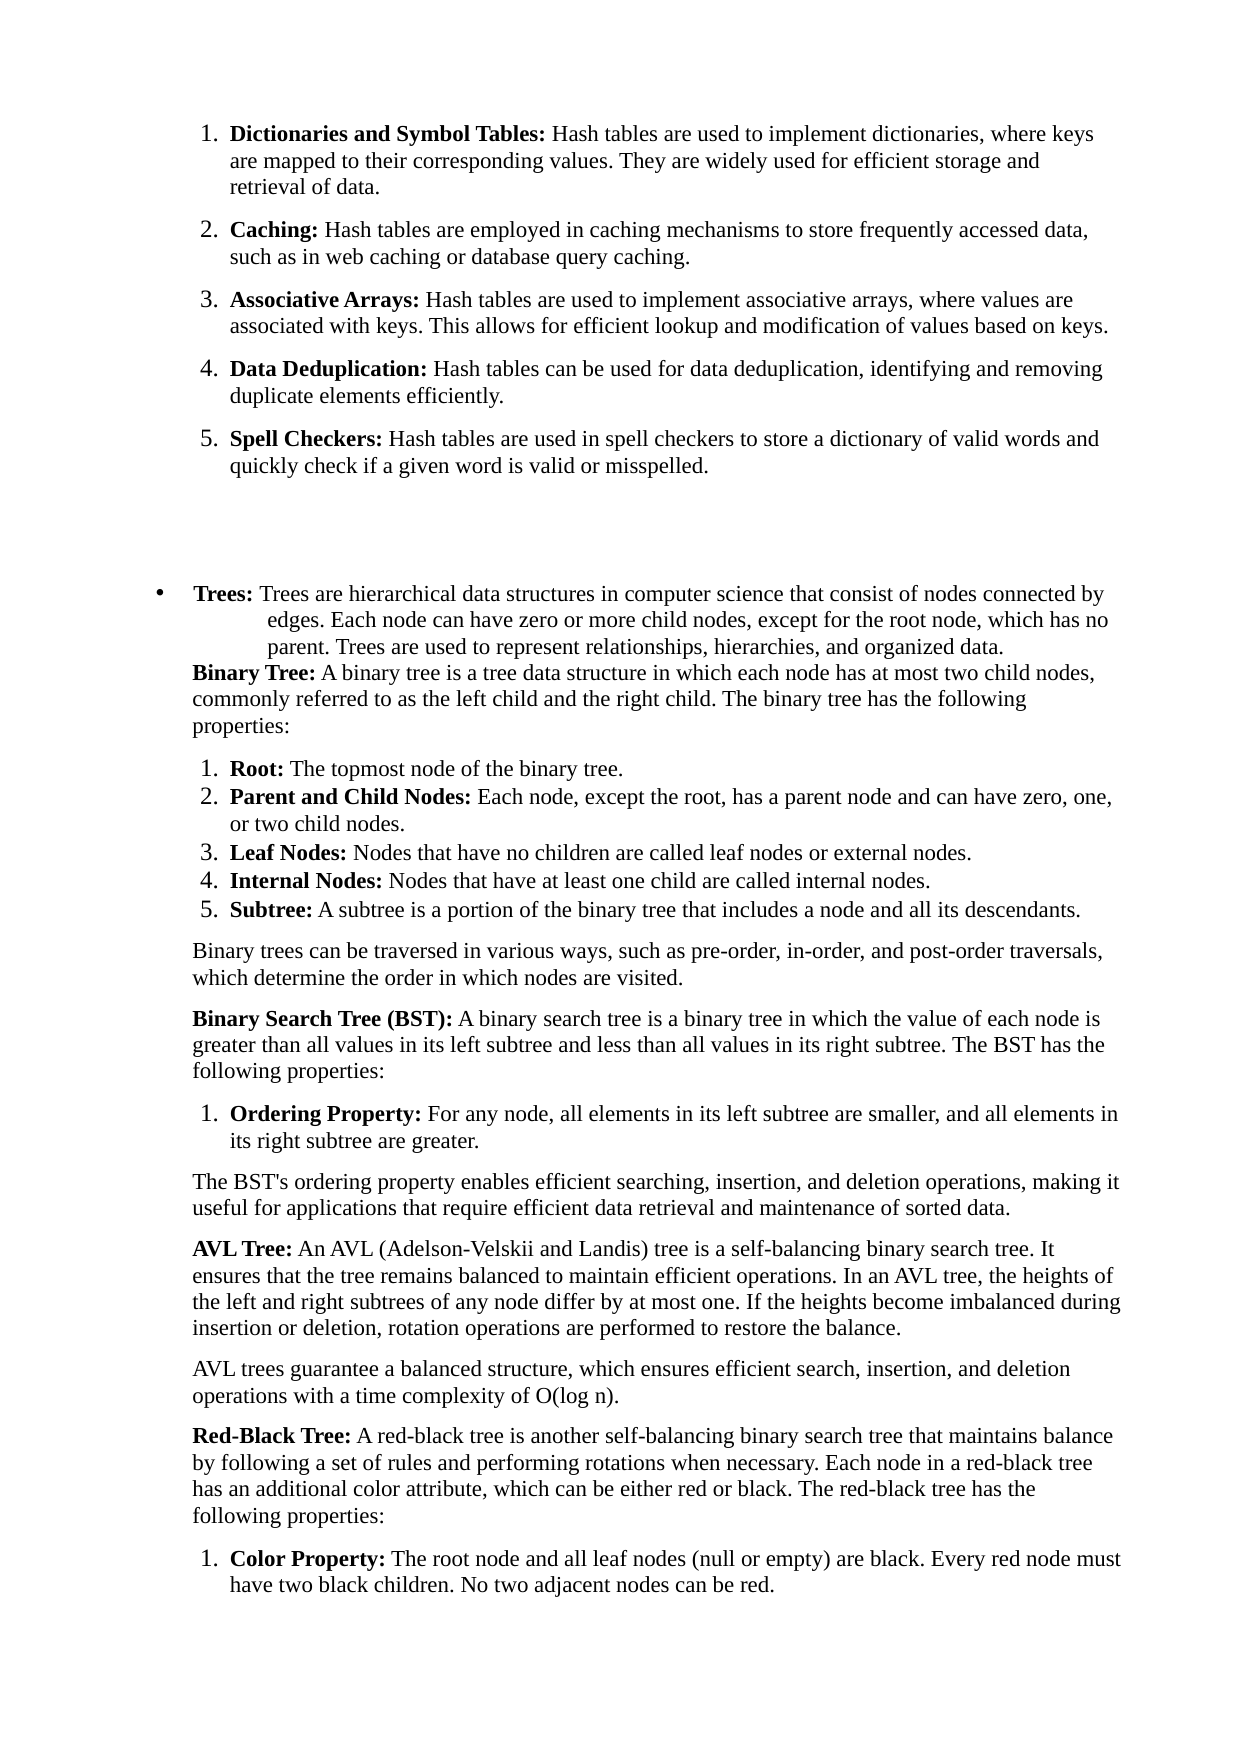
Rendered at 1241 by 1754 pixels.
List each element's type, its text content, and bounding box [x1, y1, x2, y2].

list Root: The topmost node of the binary tree. [200, 753, 1122, 781]
list Dictionaries and Symbol Tables: Hash tables are used to implement dictionaries, where keys are mapped to their corresponding values. They are widely used for efficient storage and retrieval of data. [200, 118, 1122, 199]
text The BST's ordering property enables efficient searching, insertion, and deletion operations, making it useful for applications that require efficient data retrieval and maintenance of sorted data. [118, 1168, 1122, 1221]
list Associative Arrays: Hash tables are used to implement associative arrays, where values are associated with keys. This allows for efficient lookup and modification of values based on keys. [200, 284, 1122, 339]
list Subtree: A subtree is a portion of the binary tree that includes a node and all its descendants. [200, 894, 1122, 923]
list Leaf Nodes: Nodes that have no children are called leaf nodes or external nodes. [200, 837, 1122, 865]
text Binary Tree: A binary tree is a tree data structure in which each node has at most two child nodes, commonly referred to as the left child and the right child. The binary tree has the following properties: [118, 659, 1122, 738]
text Binary trees can be traversed in various ways, such as pre-order, in-order, and post-order traversals, which determine the order in which nodes are visited. [118, 937, 1122, 990]
list Spell Checkers: Hash tables are used in spell checkers to store a dictionary of valid words and quickly check if a given word is valid or misspelled. [200, 423, 1122, 478]
text Red-Black Tree: A red-black tree is another self-balancing binary search tree that maintains balance by following a set of rules and performing rotations when necessary. Each node in a red-black tree has an additional color attribute, which can be either red or black. The red-black tree has the following properties: [118, 1423, 1122, 1528]
text AVL Tree: An AVL (Adelson-Velskii and Landis) tree is a self-balancing binary search tree. It ensures that the tree remains balanced to maintain efficient operations. In an AVL tree, the heights of the left and right subtrees of any node differ by at most one. If the heights become imbalanced during insertion or deletion, rotation operations are performed to restore the balance. [118, 1235, 1122, 1341]
text Binary Search Tree (BST): A binary search tree is a binary tree in which the value of each node is greater than all values in its left subtree and less than all values in its right subtree. The BST has the following properties: [118, 1005, 1122, 1084]
text AVL trees guarantee a balanced structure, which ensures efficient search, insertion, and deletion operations with a time complexity of O(log n). [118, 1355, 1122, 1408]
list Ordering Property: For any node, all elements in its left subtree are smaller, and all elements in its right subtree are greater. [200, 1098, 1122, 1153]
list Internal Nodes: Nodes that have at least one child are called internal nodes. [200, 865, 1122, 894]
list Trees: Trees are hierarchical data structures in computer science that consist of nodes connected by edges. Each node can have zero or more child nodes, except for the root node, which has no parent. Trees are used to represent relationships, hierarchies, and organized data. [156, 579, 1122, 659]
list Data Deduplication: Hash tables can be used for data deduplication, identifying and removing duplicate elements efficiently. [200, 353, 1122, 409]
list Parent and Child Nodes: Each node, except the root, has a parent node and can have zero, one, or two child nodes. [200, 781, 1122, 837]
list Caching: Hash tables are employed in caching mechanisms to store frequently accessed data, such as in web caching or database query caching. [200, 214, 1122, 269]
list Color Property: The root node and all leaf nodes (null or empty) are black. Every red node must have two black children. No two adjacent nodes can be red. [200, 1543, 1122, 1598]
